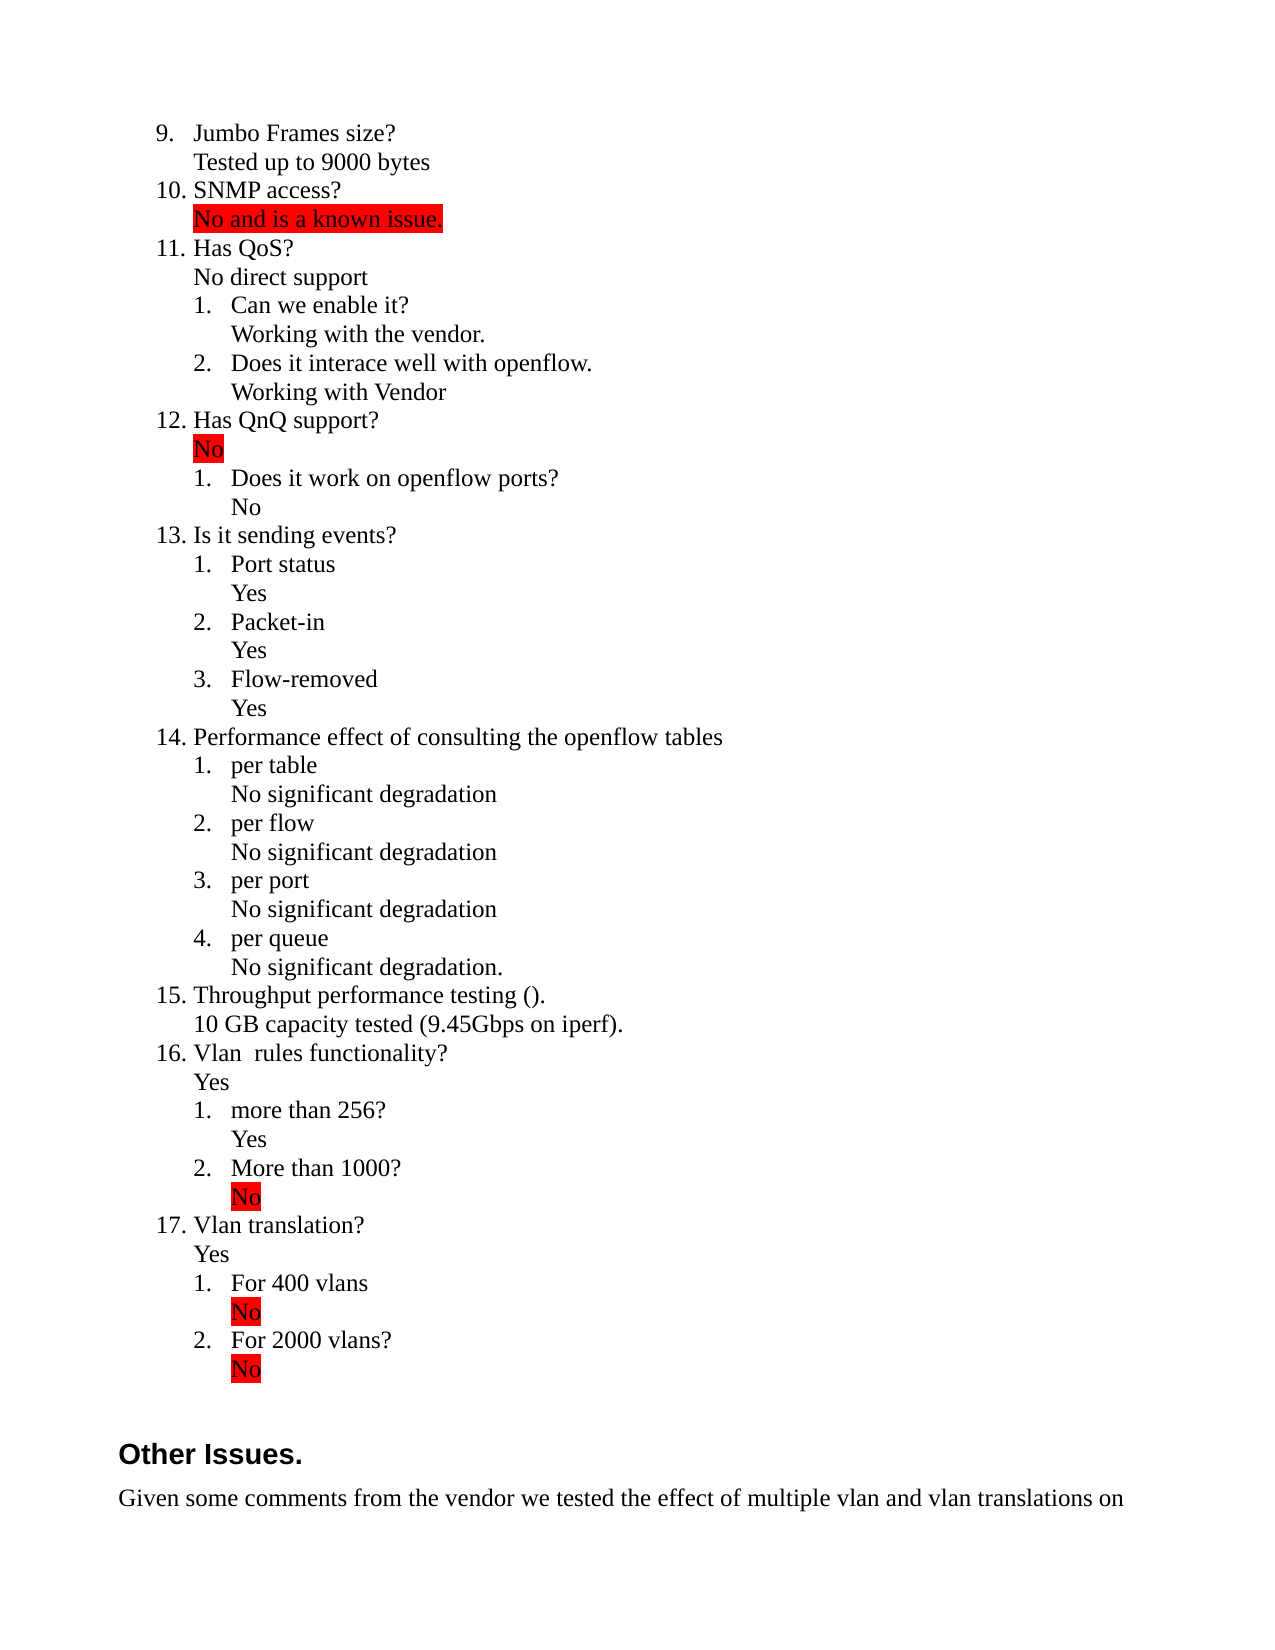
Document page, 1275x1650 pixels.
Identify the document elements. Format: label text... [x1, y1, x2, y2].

list More than 1000? [193, 1153, 1157, 1182]
list Has QnQ support? [156, 406, 1157, 434]
list Has QoS? [156, 233, 1157, 262]
list No [193, 1182, 1157, 1211]
list No direct support [156, 262, 1157, 291]
list No significant degradation [193, 779, 1157, 808]
list No significant degradation. [193, 952, 1157, 981]
list Packet-in [193, 607, 1157, 636]
subtitle Other Issues. [118, 1437, 1157, 1470]
list Yes [156, 1239, 1157, 1268]
list per port [193, 866, 1157, 894]
list Is it sending events? [156, 521, 1157, 549]
list Does it interace well with openflow. [193, 348, 1157, 377]
list Jumbo Frames size? [156, 118, 1157, 147]
list No significant degradation [193, 894, 1157, 923]
list For 400 vlans [193, 1268, 1157, 1297]
list For 2000 vlans? [193, 1326, 1157, 1354]
list Working with Vendor [193, 377, 1157, 406]
list Working with the vendor. [193, 319, 1157, 348]
list per queue [193, 923, 1157, 952]
list Yes [193, 578, 1157, 607]
list No significant degradation [193, 837, 1157, 866]
list Can we enable it? [193, 291, 1157, 319]
list 10 GB capacity tested (9.45Gbps on iperf). [156, 1009, 1157, 1038]
list Throughput performance testing (). [156, 981, 1157, 1009]
list Yes [193, 636, 1157, 664]
list No [156, 434, 1157, 463]
list Port status [193, 549, 1157, 578]
list per flow [193, 808, 1157, 837]
list Does it work on openflow ports? [193, 463, 1157, 492]
list Performance effect of consulting the openflow tables [156, 722, 1157, 751]
text Given some comments from the vendor we tested the effect of multiple vlan and vlan translations on [118, 1483, 1157, 1512]
list No [193, 1297, 1157, 1326]
list SNMP access? [156, 176, 1157, 204]
list more than 256? [193, 1096, 1157, 1124]
list Yes [193, 1124, 1157, 1153]
list Vlan translation? [156, 1211, 1157, 1239]
list Yes [156, 1067, 1157, 1096]
list Yes [193, 693, 1157, 722]
list No [193, 492, 1157, 521]
list No [193, 1354, 1157, 1383]
list Flow-removed [193, 664, 1157, 693]
list per table [193, 751, 1157, 779]
list Vlan rules functionality? [156, 1038, 1157, 1067]
list No and is a known issue. [156, 204, 1157, 233]
list Tested up to 9000 bytes [156, 147, 1157, 176]
